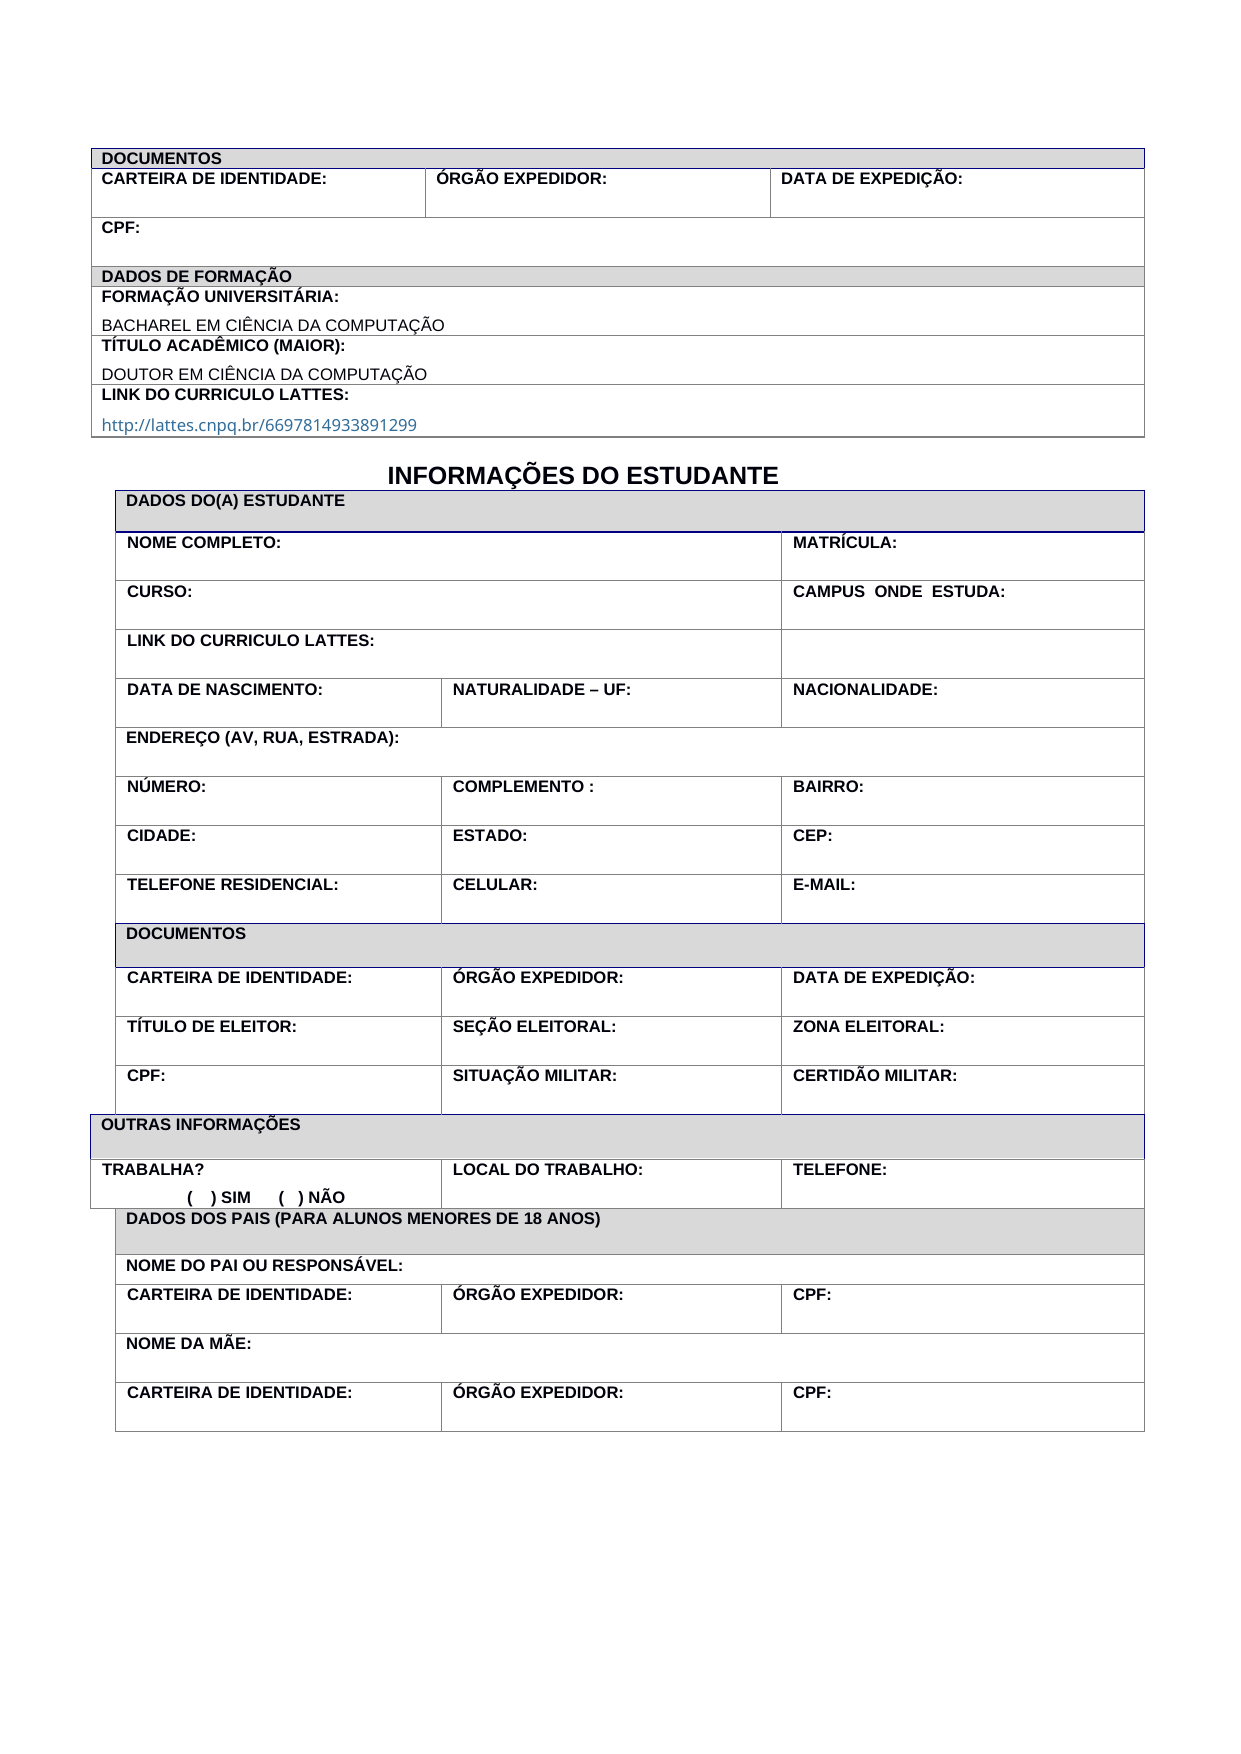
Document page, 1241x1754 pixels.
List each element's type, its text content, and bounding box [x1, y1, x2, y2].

table_cell Cpf: [92, 218, 1144, 266]
table_cell nome do pai ou RESPONSÁVEL: [116, 1255, 1144, 1284]
table_cell [91, 727, 115, 776]
table_cell carteira de identidade: [116, 968, 441, 1016]
table_cell situação militar: [442, 1066, 781, 1114]
table_cell trabalha? ( ) sim ( ) não [91, 1160, 441, 1207]
table_cell local do trabalho: [442, 1160, 781, 1207]
table_cell órgão expedidor: [426, 169, 770, 217]
table_header [91, 490, 115, 531]
table_cell certidão militar: [782, 1066, 1144, 1114]
table_cell carteira de identidade: [116, 1285, 441, 1333]
table_cell [91, 874, 115, 923]
table_cell Número: [116, 777, 441, 825]
table_cell [782, 630, 1144, 678]
table_cell data de expedição: [771, 169, 1144, 217]
table_cell zona eleitoral: [782, 1017, 1144, 1065]
text Informações do estudante [103, 461, 1063, 490]
table_cell [91, 825, 115, 874]
table_cell data de nascimento: [116, 679, 441, 727]
table_cell [91, 1333, 115, 1382]
table_cell CPF: [782, 1383, 1144, 1431]
table_cell [91, 580, 115, 629]
table_cell Naturalidade – uf: [442, 679, 781, 727]
table_cell Telefone: [782, 1160, 1144, 1207]
table_cell Outras informações [91, 1115, 1144, 1158]
table_cell Dados de formação [92, 267, 1144, 286]
table_cell carteira de identidade: [116, 1383, 441, 1431]
table_cell Documentos [116, 924, 1144, 967]
table_cell carteira de identidade: [92, 169, 425, 217]
table_cell CAMPUS ONDE ESTUDA: [782, 581, 1144, 629]
table_cell Cpf: [116, 1066, 441, 1114]
table_cell CEP: [782, 826, 1144, 874]
table_cell [91, 923, 115, 967]
table_cell [91, 531, 115, 580]
table_cell formação universitária: BACHAREL EM CIÊNCIA DA COMPUTAÇÃO [92, 287, 1144, 335]
table_cell Link do curriculo Lattes: [116, 630, 781, 678]
table_cell [91, 776, 115, 825]
table_cell data de expedição: [782, 968, 1144, 1016]
table_cell Complemento : [442, 777, 781, 825]
table_cell [91, 1382, 115, 1431]
table_cell órgão expedidor: [442, 1383, 781, 1431]
table_cell [91, 1016, 115, 1065]
table_cell Estado: [442, 826, 781, 874]
table_cell seção eleitoral: [442, 1017, 781, 1065]
table_cell órgão expedidor: [442, 1285, 781, 1333]
table_header DADOS DO(A) ESTUDANTE [116, 491, 1144, 531]
table_cell [91, 1254, 115, 1284]
table_cell [91, 1065, 115, 1114]
table_cell telefone residencial: [116, 875, 441, 923]
table_cell E-mail: [782, 875, 1144, 923]
table_cell Nacionalidade: [782, 679, 1144, 727]
table_cell Documentos [92, 149, 1144, 168]
table_cell [91, 967, 115, 1016]
table_cell Cidade: [116, 826, 441, 874]
table_cell Dados dos pais (PARA ALUNOS MENORES DE 18 ANOS) [116, 1209, 1144, 1254]
table_cell [91, 1209, 115, 1254]
table_cell título de eleitor: [116, 1017, 441, 1065]
table_cell Curso: [116, 581, 781, 629]
table_cell Matrícula: [782, 533, 1144, 580]
table_cell título acadêmico (maior): DOUTOR EM CIÊNCIA DA COMPUTAÇÃO [92, 336, 1144, 384]
table_cell CPF: [782, 1285, 1144, 1333]
table_cell Celular: [442, 875, 781, 923]
table_cell [91, 678, 115, 727]
table_cell órgão expedidor: [442, 968, 781, 1016]
table_cell [91, 629, 115, 678]
table_cell Bairro: [782, 777, 1144, 825]
table_cell nome da mãe: [116, 1334, 1144, 1382]
table_cell endereço (Av, rua, estrada): [116, 728, 1144, 776]
table_cell [91, 1284, 115, 1333]
table_cell nome completo: [116, 533, 781, 580]
table_cell Link do curriculo Lattes: http://lattes.cnpq.br/6697814933891299 [92, 385, 1144, 436]
